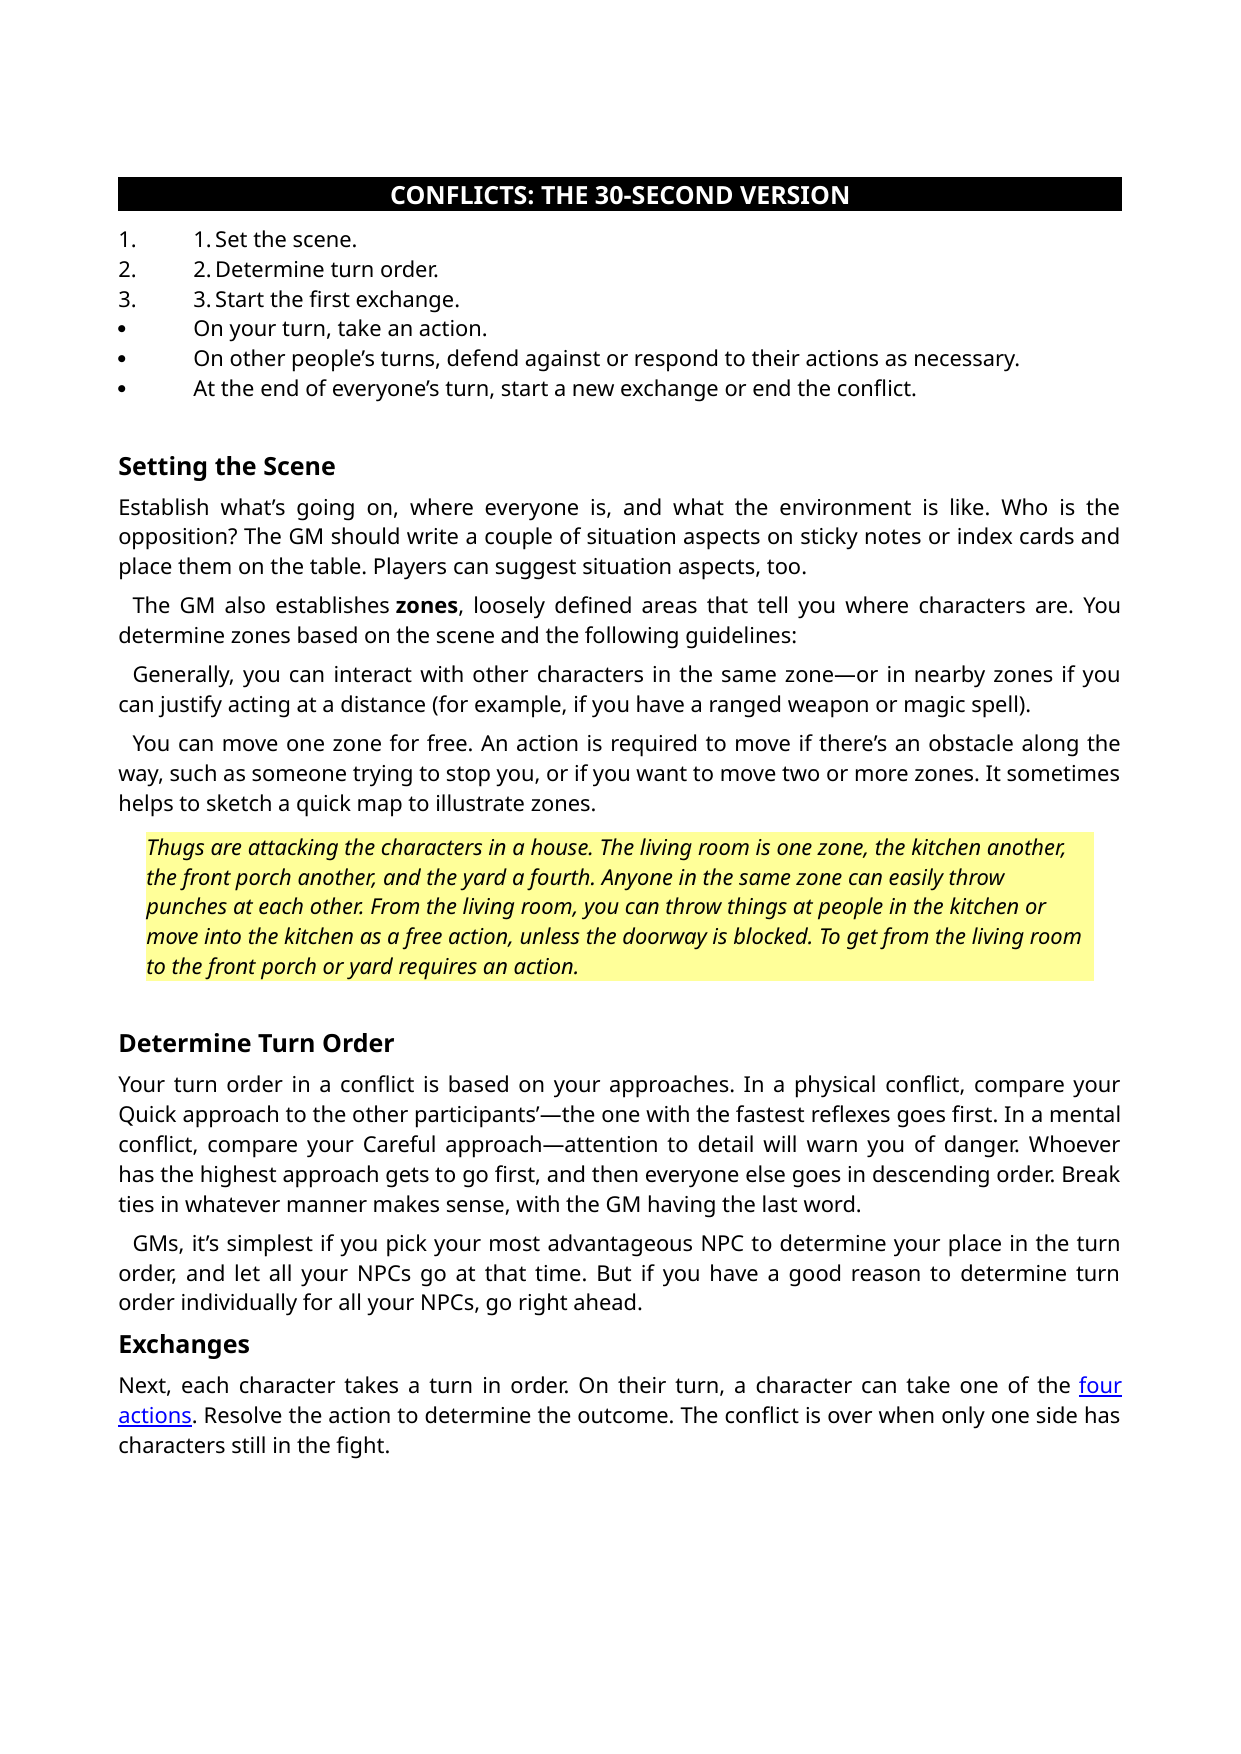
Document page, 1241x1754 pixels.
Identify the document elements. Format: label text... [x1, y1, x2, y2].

list 3. Start the first exchange. [118, 283, 1122, 313]
text Establish what’s going on, where everyone is, and what the environment is like. Who is the opposition? The GM should write a couple of situation aspects on sticky notes or index cards and place them on the table. Players can suggest situation aspects, too. [118, 492, 1122, 581]
list On other people’s turns, defend against or respond to their actions as necessary. [118, 343, 1122, 373]
text Generally, you can interact with other characters in the same zone—or in nearby zones if you can justify acting at a distance (for example, if you have a ranged weapon or magic spell). [118, 659, 1122, 719]
text The GM also establishes zones, loosely defined areas that tell you where characters are. You determine zones based on the scene and the following guidelines: [118, 590, 1122, 650]
subtitle Determine Turn Order [118, 1026, 1122, 1060]
list 2. Determine turn order. [118, 254, 1122, 283]
subtitle Setting the Scene [118, 448, 1122, 482]
text Thugs are attacking the characters in a house. The living room is one zone, the kitchen another, the front porch another, and the yard a fourth. Anyone in the same zone can easily throw punches at each other. From the living room, you can throw things at people in the kitchen or move into the kitchen as a free action, unless the doorway is blocked. To get from the living room to the front porch or yard requires an action. [146, 832, 1094, 981]
list At the end of everyone’s turn, start a new exchange or end the conflict. [118, 373, 1122, 403]
text You can move one zone for free. An action is required to move if there’s an obstacle along the way, such as someone trying to stop you, or if you want to move two or more zones. It sometimes helps to sketch a quick map to illustrate zones. [118, 728, 1122, 818]
text GMs, it’s simplest if you pick your most advantageous NPC to determine your place in the turn order, and let all your NPCs go at that time. But if you have a good reason to determine turn order individually for all your NPCs, go right ahead. [118, 1228, 1122, 1317]
list On your turn, take an action. [118, 313, 1122, 343]
text CONFLICTS: THE 30-SECOND VERSION [118, 177, 1122, 211]
text Your turn order in a conflict is based on your approaches. In a physical conflict, compare your Quick approach to the other participants’—the one with the fastest reflexes goes first. In a mental conflict, compare your Careful approach—attention to detail will warn you of danger. Whoever has the highest approach gets to go first, and then everyone else goes in descending order. Break ties in whatever manner makes sense, with the GM having the last word. [118, 1069, 1122, 1218]
text Next, each character takes a turn in order. On their turn, a character can take one of the four actions. Resolve the action to determine the outcome. The conflict is over when only one side has characters still in the fight. [118, 1370, 1122, 1459]
subtitle Exchanges [118, 1327, 1122, 1361]
list 1. Set the scene. [118, 224, 1122, 254]
